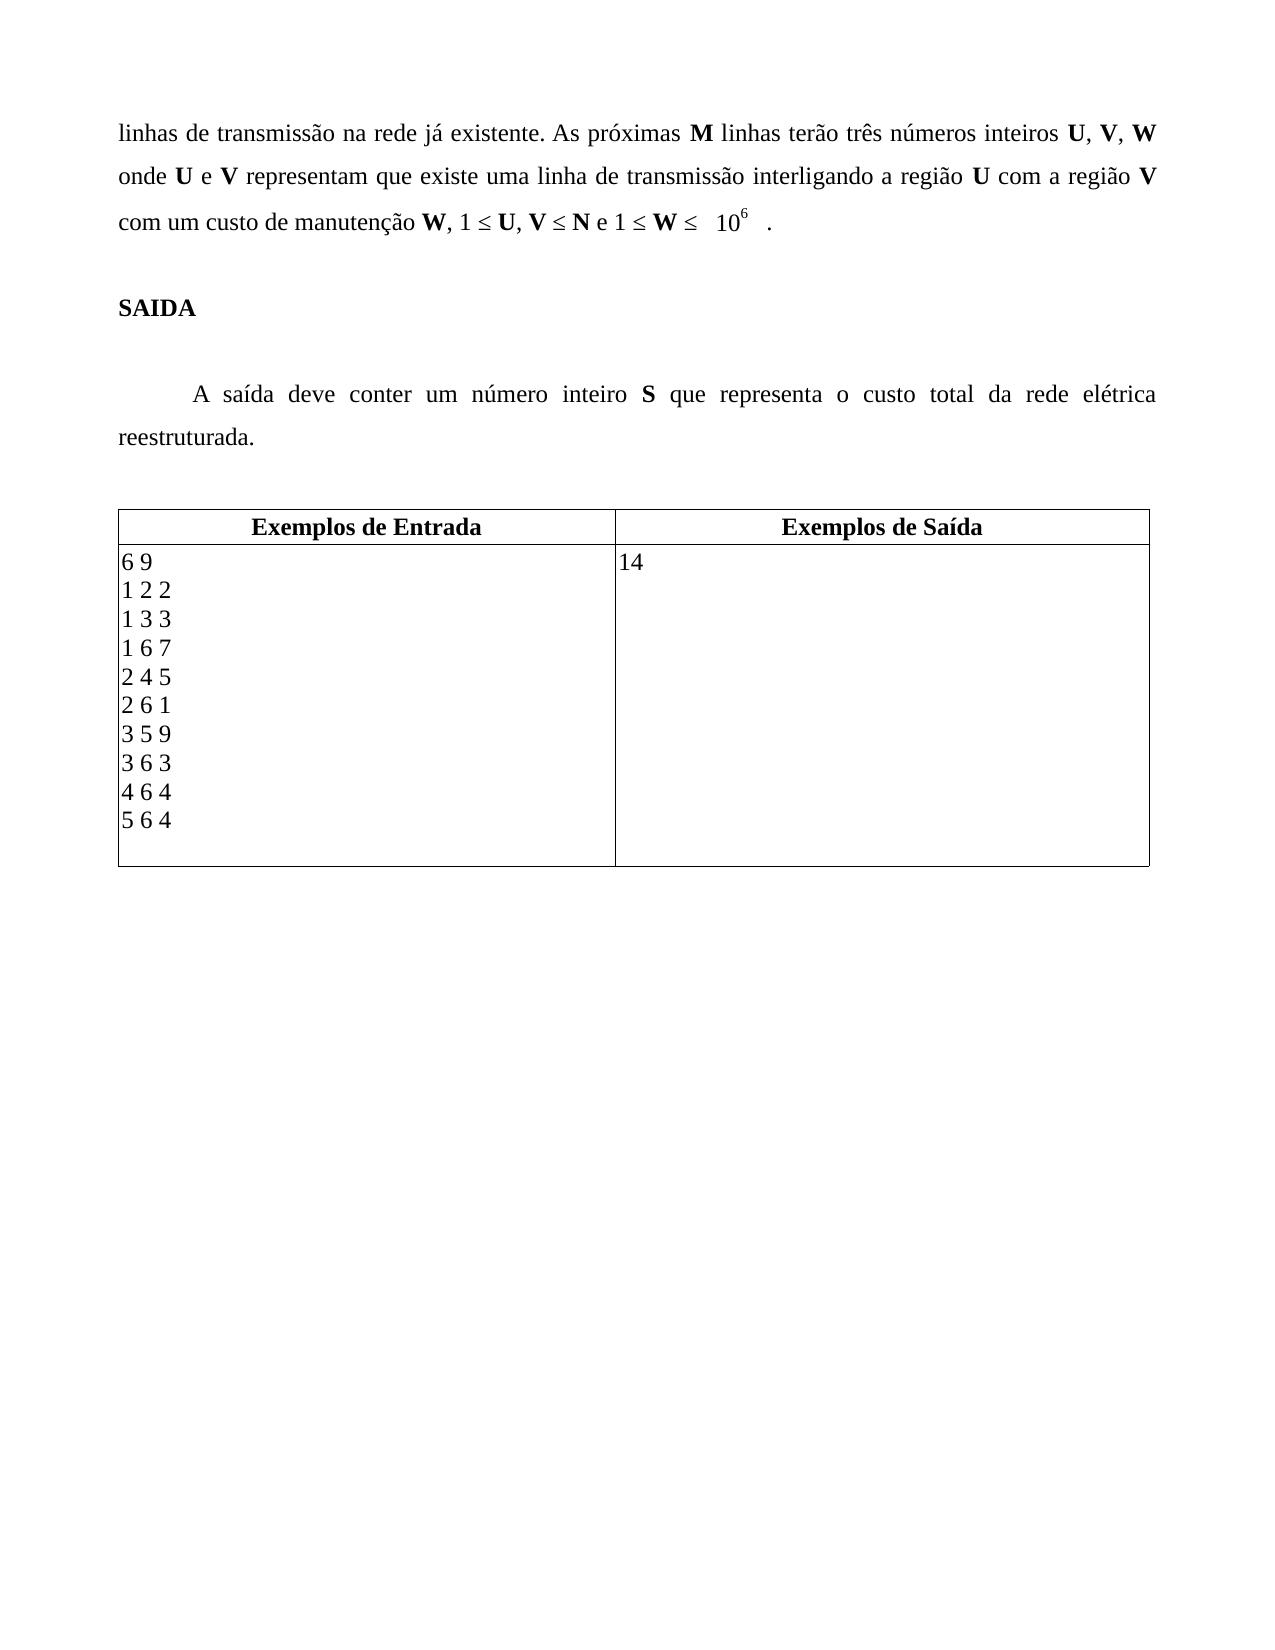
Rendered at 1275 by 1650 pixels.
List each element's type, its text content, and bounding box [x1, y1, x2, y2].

table_header Exemplos de Entrada [119, 510, 615, 544]
text A saída deve conter um número inteiro S que representa o custo total da rede elétrica reestruturada. [118, 379, 1157, 451]
text SAIDA [118, 293, 1157, 322]
table_cell 14 [616, 545, 1149, 866]
text linhas de transmissão na rede já existente. As próximas M linhas terão três números inteiros U, V, W onde U e V representam que existe uma linha de transmissão interligando a região U com a região V com um custo de manutenção W, 1 ≤ U, V ≤ N e 1 ≤ W ≤. [118, 118, 1157, 236]
table_header Exemplos de Saída [616, 510, 1149, 544]
table_cell 6 9 1 2 2 1 3 3 1 6 7 2 4 5 2 6 1 3 5 9 3 6 3 4 6 4 5 6 4 [119, 545, 615, 866]
